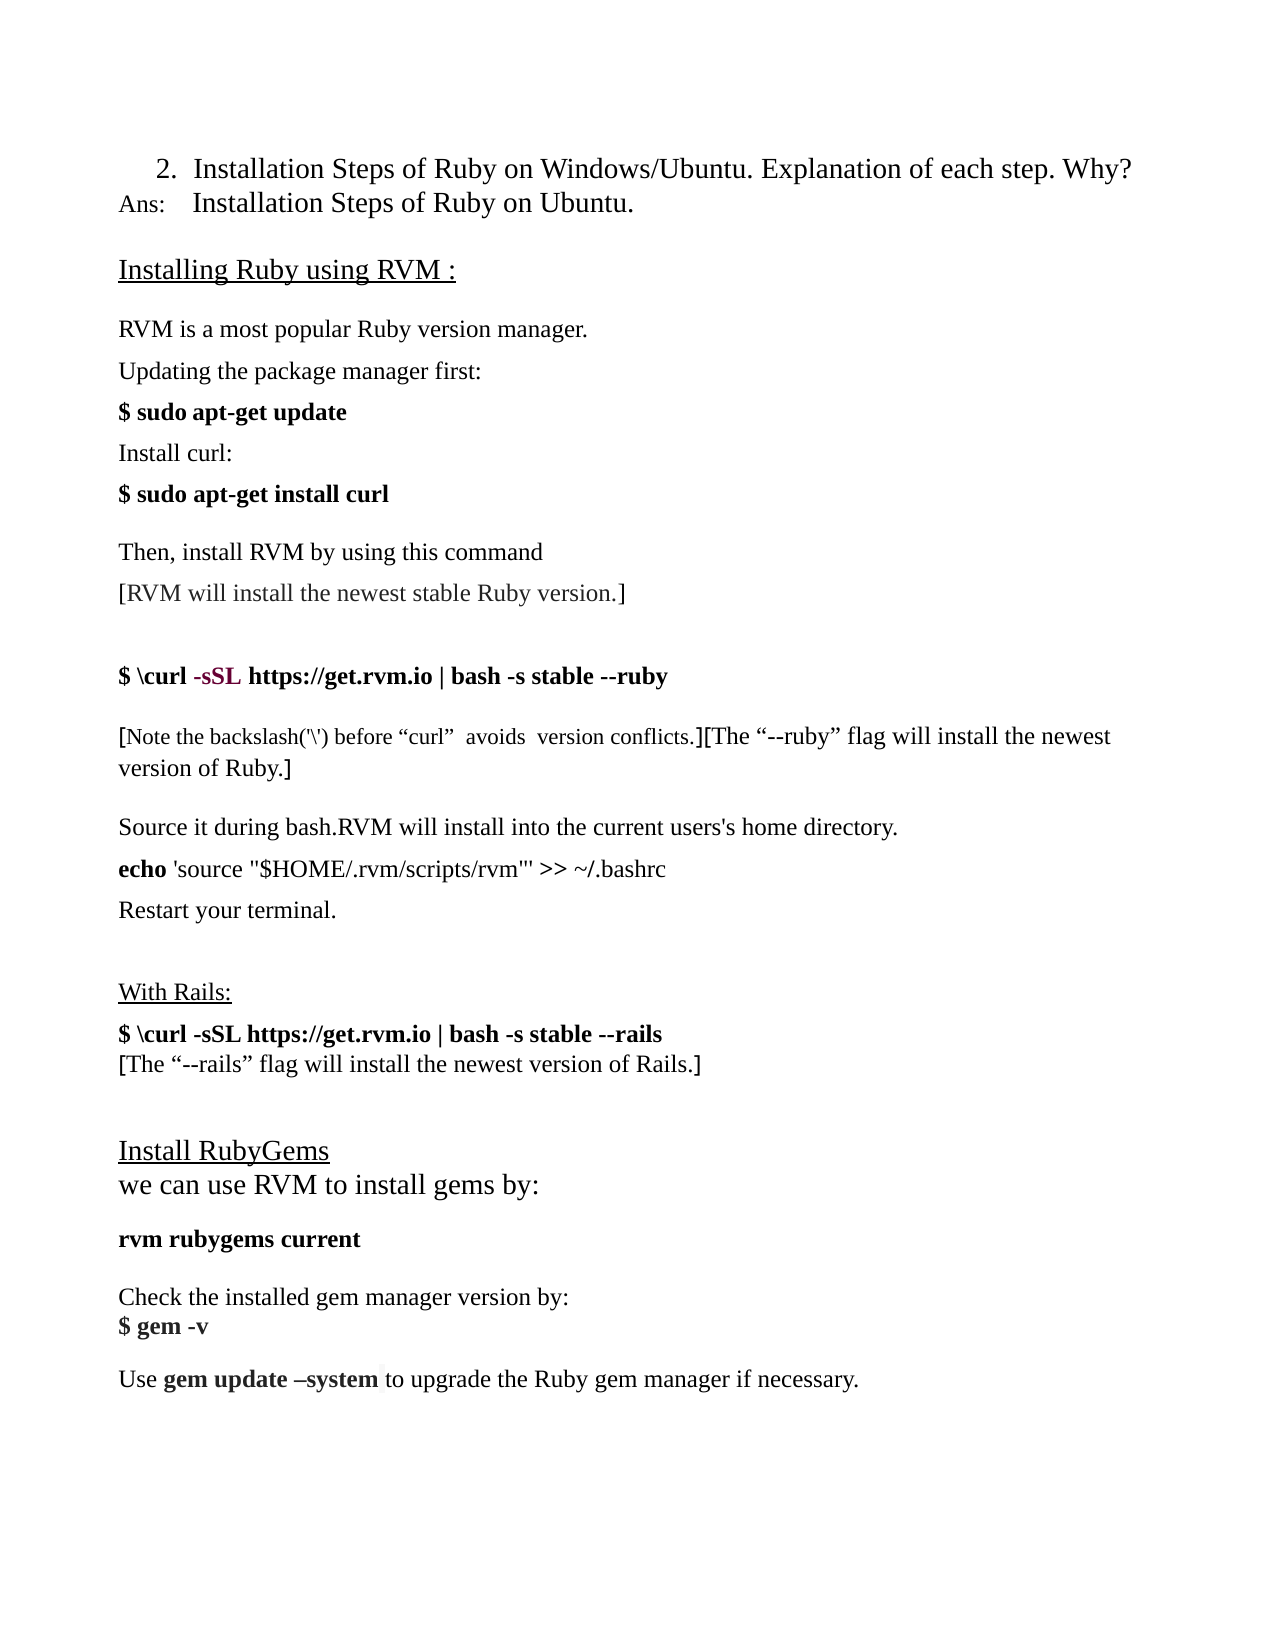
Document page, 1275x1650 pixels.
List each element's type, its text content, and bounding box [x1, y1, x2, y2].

text $ \curl -sSL https://get.rvm.io | bash -s stable --ruby [118, 661, 1157, 689]
text Then, install RVM by using this command [118, 537, 1157, 566]
text echo 'source "$HOME/.rvm/scripts/rvm"' >> ~/.bashrc [118, 854, 1157, 882]
text [The “--rails” flag will install the newest version of Rails.] [118, 1047, 1157, 1079]
text Install RubyGems [118, 1133, 1157, 1167]
text Ans: Installation Steps of Ruby on Ubuntu. [118, 185, 1157, 219]
text RVM is a most popular Ruby version manager. [118, 314, 1157, 343]
text Restart your terminal. [118, 895, 1157, 924]
text Use gem update –system to upgrade the Ruby gem manager if necessary. [118, 1364, 1157, 1393]
text $ \curl -sSL https://get.rvm.io | bash -s stable --rails [118, 1019, 1157, 1047]
text Check the installed gem manager version by: [118, 1282, 1157, 1311]
text $ sudo apt-get update [118, 397, 1157, 426]
text Updating the package manager first: [118, 356, 1157, 384]
text rvm rubygems current [118, 1224, 1157, 1253]
text we can use RVM to install gems by: [118, 1167, 1157, 1200]
text Install curl: [118, 438, 1157, 467]
text With Rails: [118, 977, 1157, 1006]
list Installation Steps of Ruby on Windows/Ubuntu. Explanation of each step. Why? [156, 152, 1157, 185]
text [Note the backslash('\') before “curl” avoids version conflicts.][The “--ruby” flag will install the newest version of Ruby.] [118, 719, 1157, 783]
text $ gem -v [118, 1311, 1157, 1339]
text $ sudo apt-get install curl [118, 479, 1157, 508]
text Installing Ruby using RVM : [118, 252, 1157, 286]
text [RVM will install the newest stable Ruby version.] [118, 578, 1157, 607]
text Source it during bash.RVM will install into the current users's home directory. [118, 812, 1157, 841]
